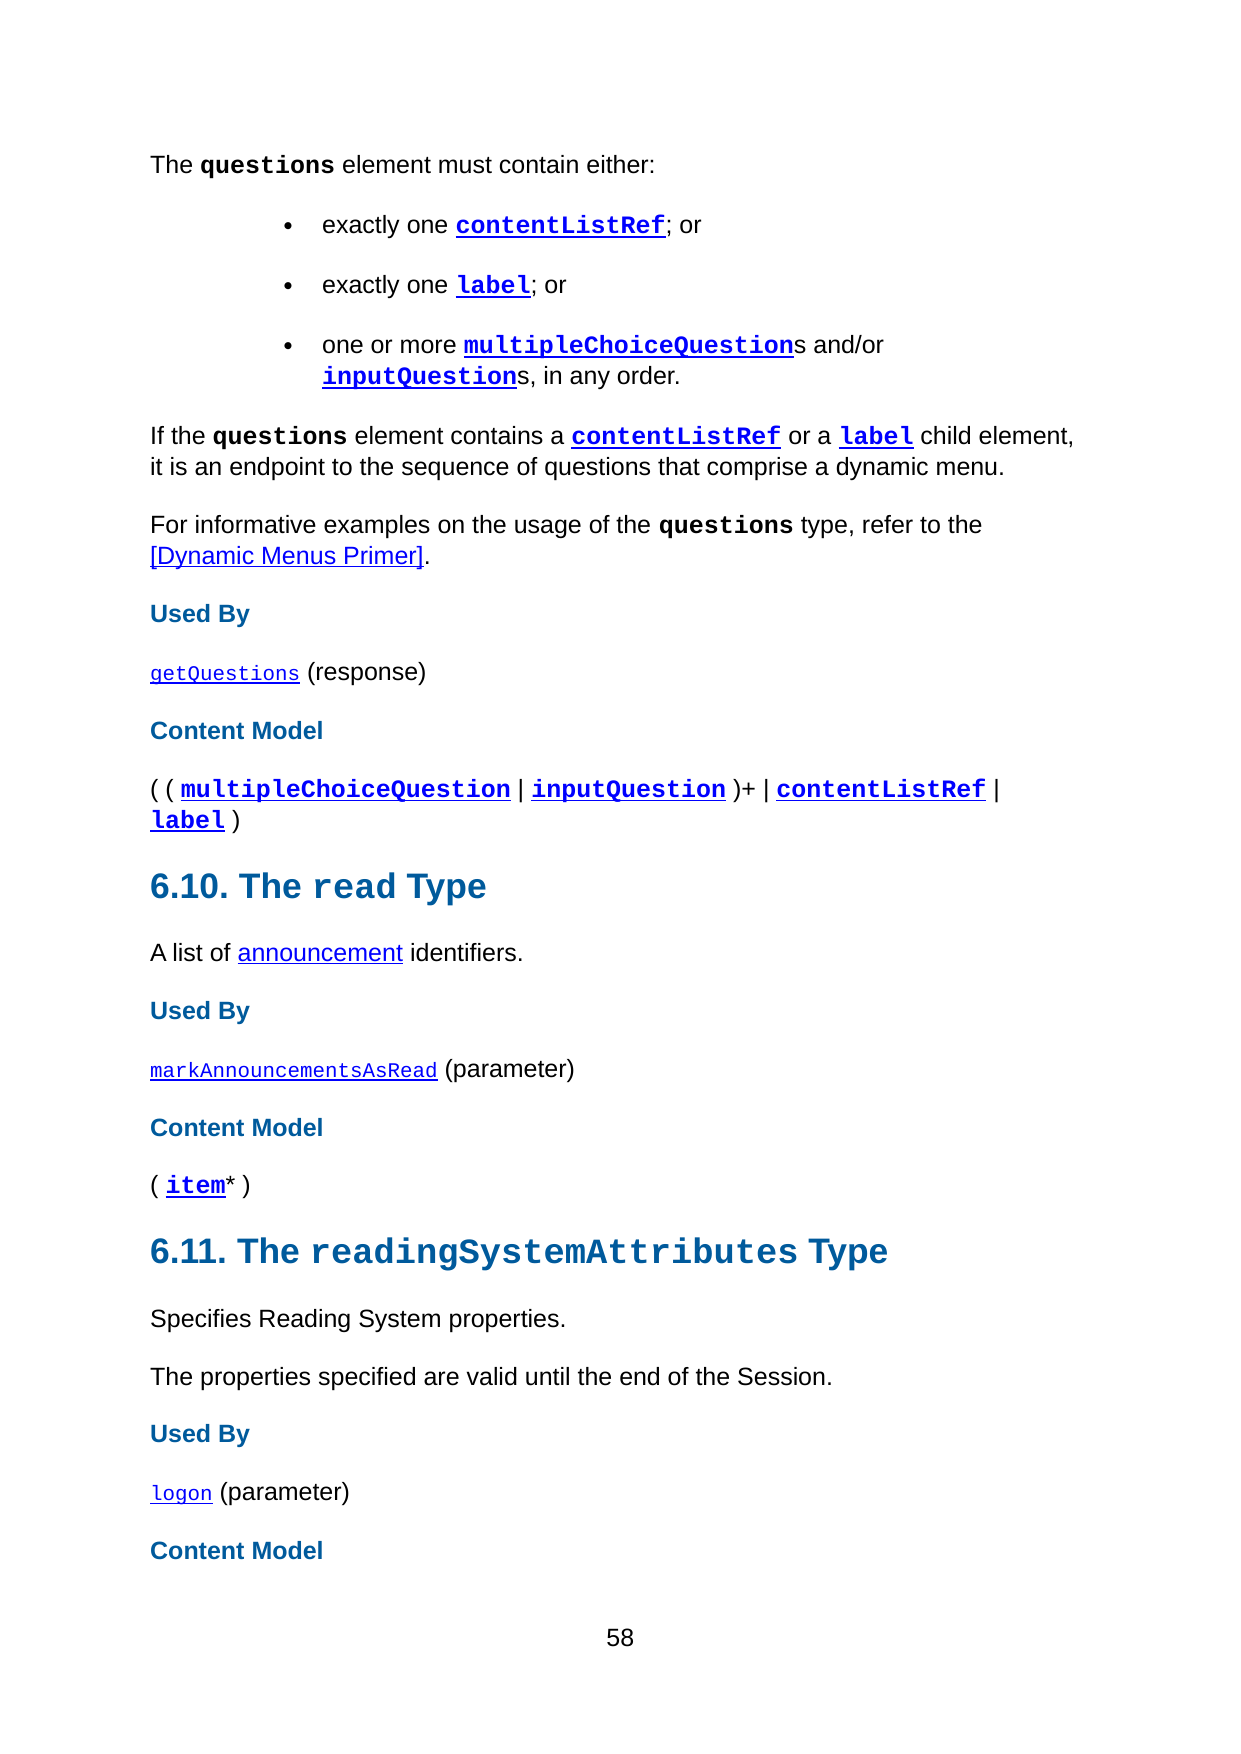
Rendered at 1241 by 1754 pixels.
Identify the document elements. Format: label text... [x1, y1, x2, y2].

list exactly one contentListRef; or [284, 210, 921, 241]
subtitle Content Model [150, 1536, 1090, 1565]
text ( item* ) [150, 1170, 1090, 1201]
subtitle Used By [150, 996, 1090, 1024]
subtitle 6.10. The read Type [150, 865, 1090, 909]
subtitle Used By [150, 1419, 1090, 1448]
subtitle Content Model [150, 1112, 1090, 1141]
subtitle 6.11. The readingSystemAttributes Type [150, 1231, 1090, 1274]
text For informative examples on the usage of the questions type, refer to the [Dynamic Menus Primer]. [150, 510, 1090, 570]
text ( ( multipleChoiceQuestion | inputQuestion )+ | contentListRef | label ) [150, 774, 1090, 836]
text The properties specified are valid until the end of the Session. [150, 1361, 1090, 1390]
text If the questions element contains a contentListRef or a label child element, it is an endpoint to the sequence of questions that comprise a dynamic menu. [150, 421, 1090, 481]
subtitle Used By [150, 599, 1090, 628]
list exactly one label; or [284, 270, 921, 301]
text The questions element must contain either: [150, 150, 1090, 181]
subtitle Content Model [150, 716, 1090, 744]
list one or more multipleChoiceQuestions and/or inputQuestions, in any order. [284, 330, 921, 392]
text A list of announcement identifiers. [150, 938, 1090, 967]
text Specifies Reading System properties. [150, 1303, 1090, 1332]
text logon (parameter) [150, 1477, 1090, 1507]
text getQuestions (response) [150, 657, 1090, 687]
text markAnnouncementsAsRead (parameter) [150, 1054, 1090, 1083]
